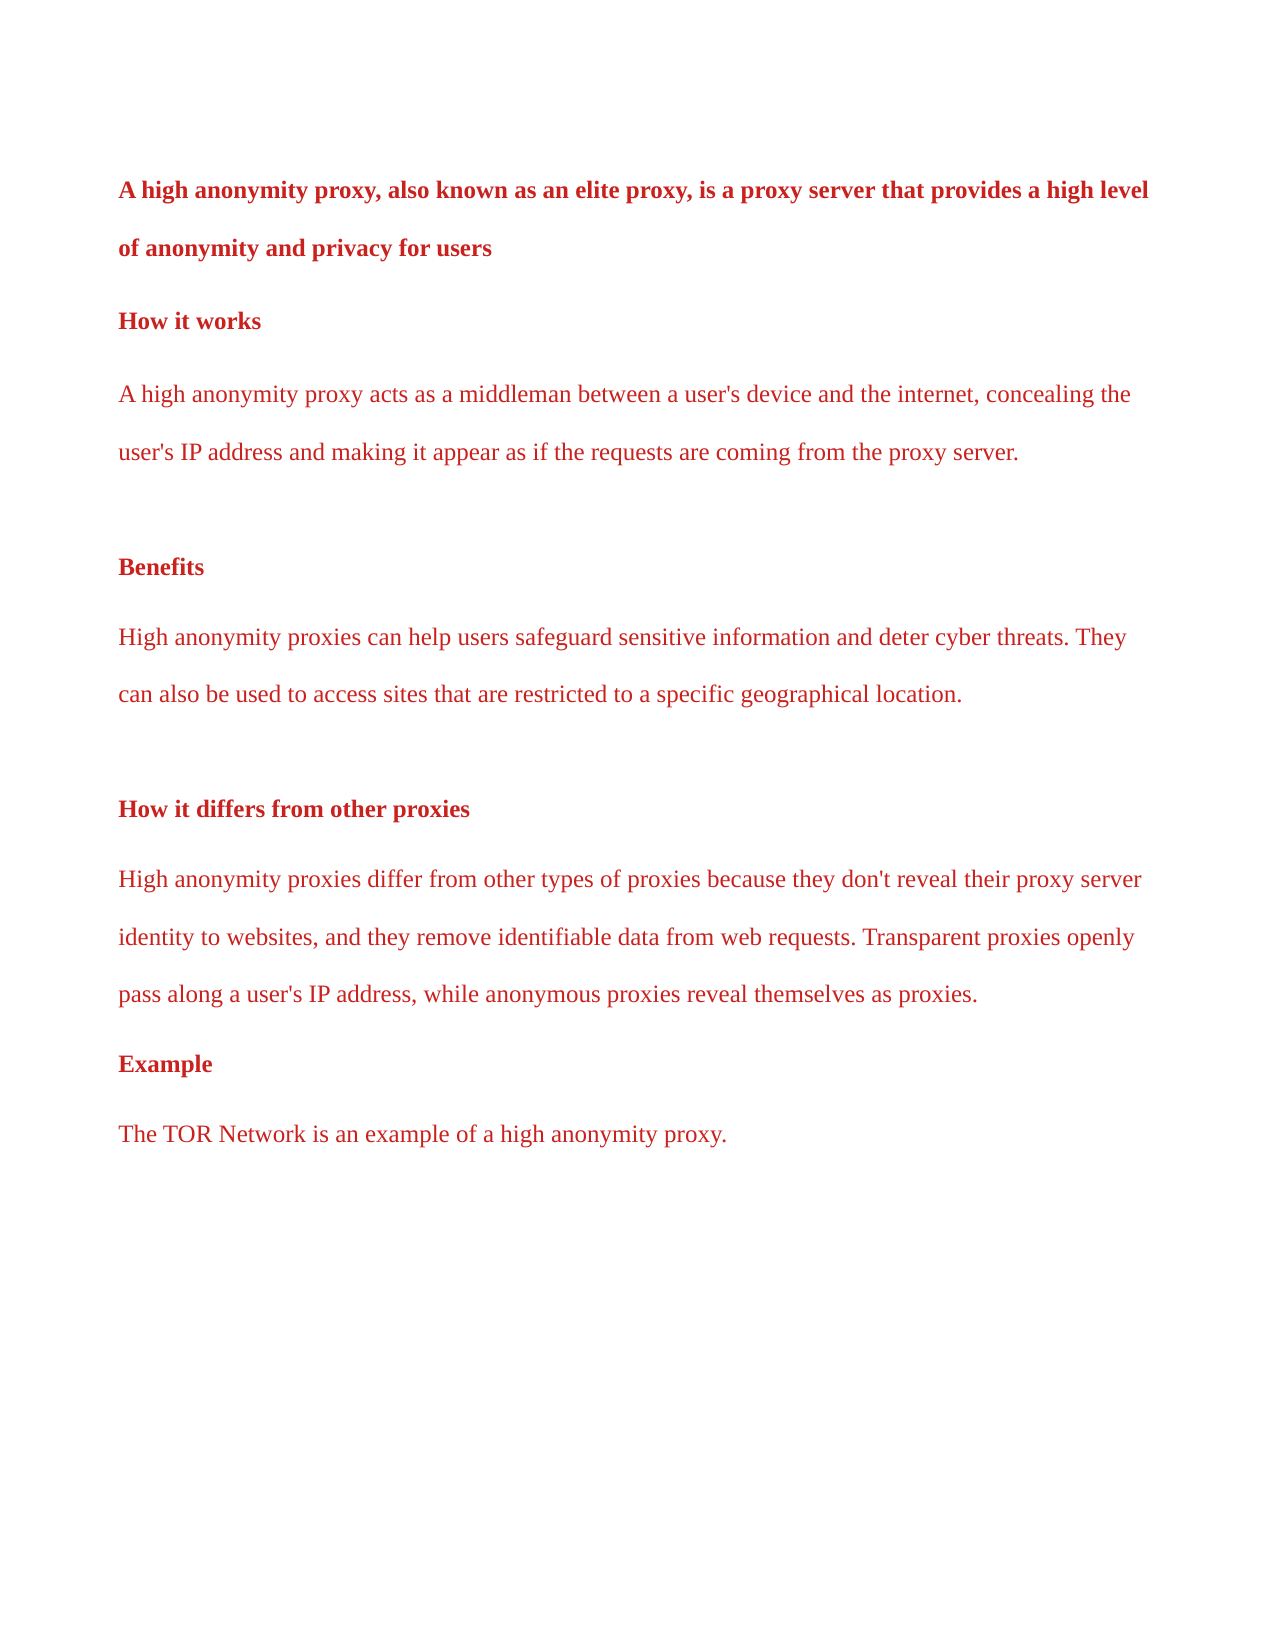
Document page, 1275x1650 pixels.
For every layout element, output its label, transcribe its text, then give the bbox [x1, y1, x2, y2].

list High anonymity proxies can help users safeguard sensitive information and deter cyber threats. They can also be used to access sites that are restricted to a specific geographical location. How it differs from other proxies [118, 622, 1157, 823]
text A high anonymity proxy, also known as an elite proxy, is a proxy server that provides a high level of anonymity and privacy for users [118, 118, 1157, 262]
list High anonymity proxies differ from other types of proxies because they don't reveal their proxy server identity to websites, and they remove identifiable data from web requests. Transparent proxies openly pass along a user's IP address, while anonymous proxies reveal themselves as proxies. [118, 864, 1157, 1008]
list A high anonymity proxy acts as a middleman between a user's device and the internet, concealing the user's IP address and making it appear as if the requests are coming from the proxy server. Benefits [118, 379, 1157, 581]
list The TOR Network is an example of a high anonymity proxy. [118, 1119, 1157, 1148]
text How it works [118, 306, 1157, 335]
list Example [118, 1049, 1157, 1078]
